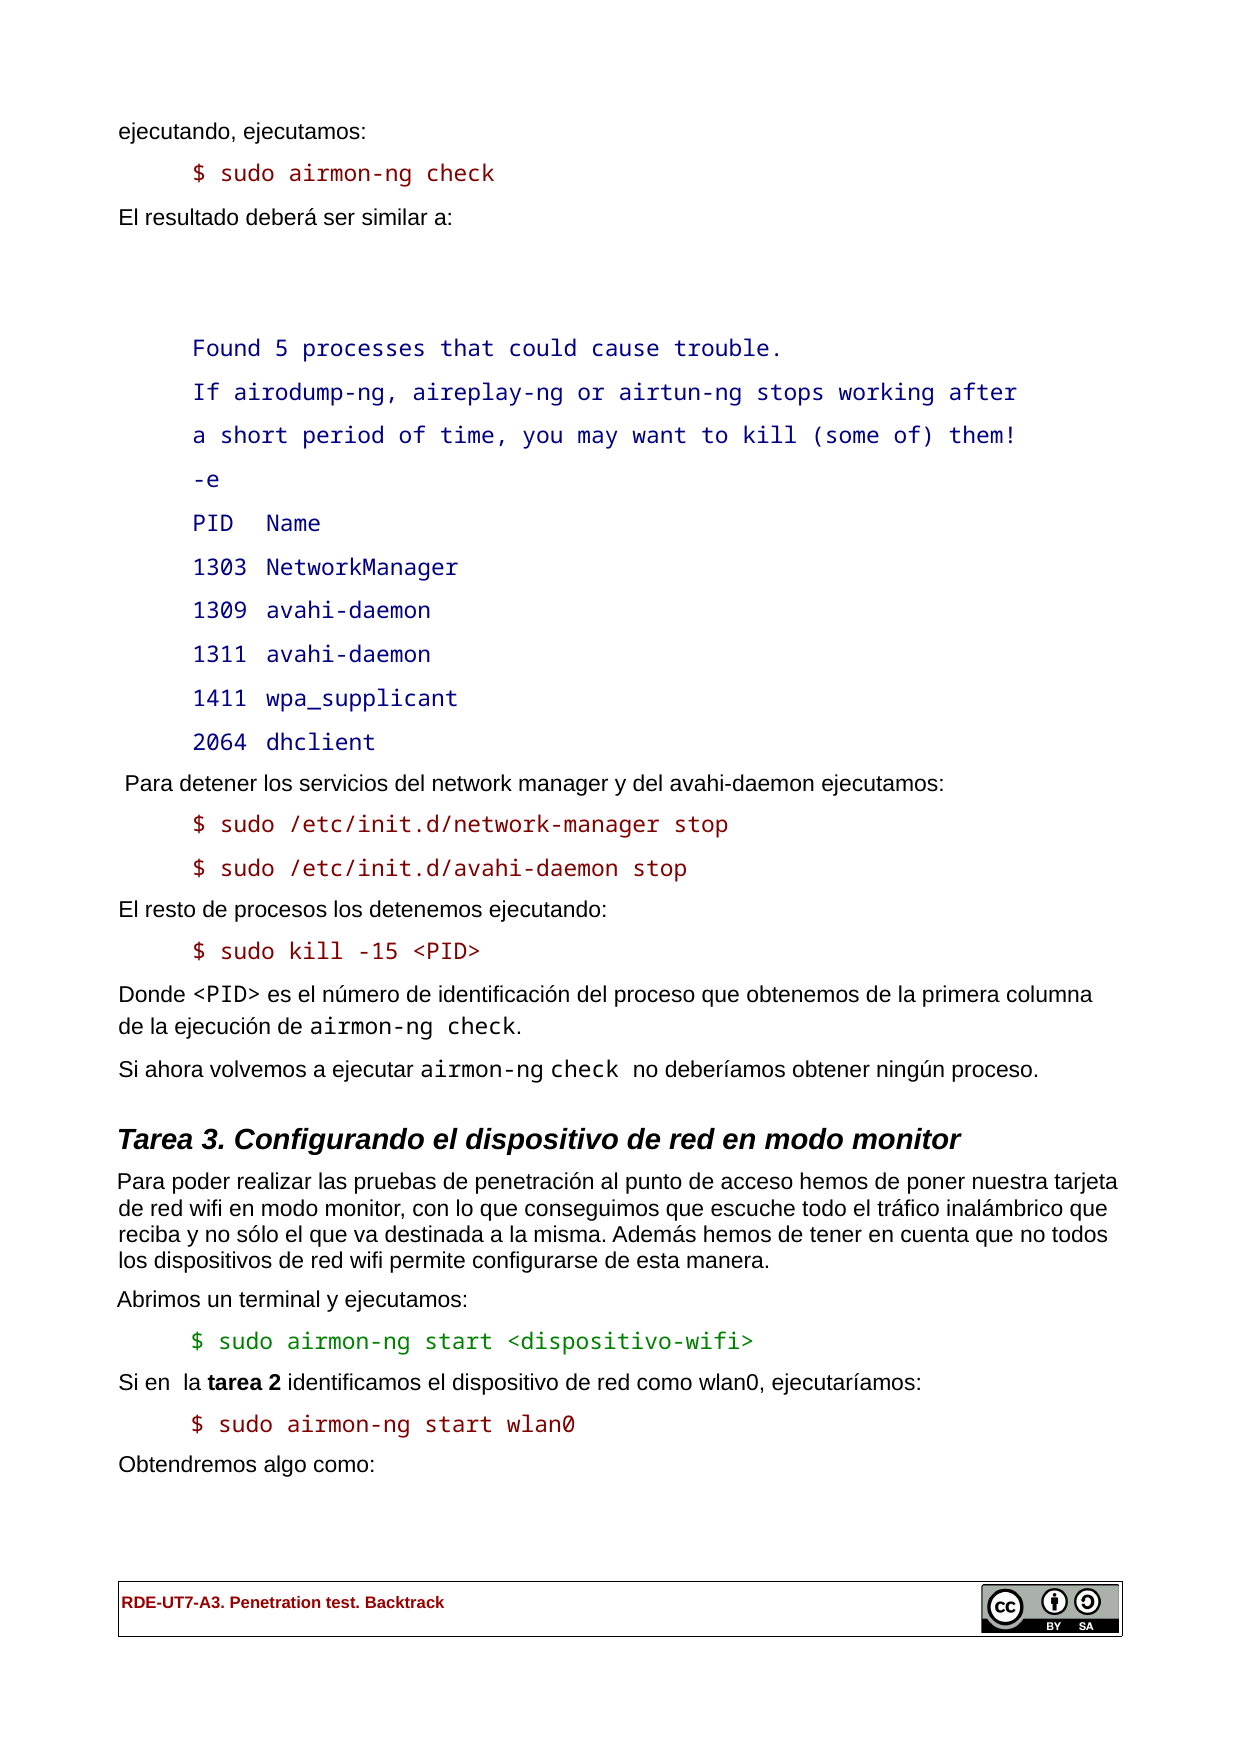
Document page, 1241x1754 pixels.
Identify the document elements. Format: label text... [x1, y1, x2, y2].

text Para poder realizar las pruebas de penetración al punto de acceso hemos de poner nuestra tarjeta de red wifi en modo monitor, con lo que conseguimos que escuche todo el tráfico inalámbrico que reciba y no sólo el que va destinada a la misma. Además hemos de tener en cuenta que no todos los dispositivos de red wifi permite configurarse de esta manera. [117, 1168, 1122, 1274]
text 1309 avahi-daemon [192, 594, 1122, 626]
text $ sudo /etc/init.d/network-manager stop [192, 808, 1122, 839]
text $ sudo airmon-ng check [192, 157, 1122, 188]
text Obtendremos algo como: [118, 1451, 1122, 1478]
text El resultado deberá ser similar a: [118, 201, 1122, 232]
text $ sudo airmon-ng start wlan0 [190, 1408, 1122, 1439]
text $ sudo airmon-ng start <dispositivo-wifi> [190, 1325, 1122, 1356]
text Para detener los servicios del network manager y del avahi-daemon ejecutamos: [118, 769, 1122, 796]
text a short period of time, you may want to kill (some of) them! [192, 419, 1122, 451]
text ejecutando, ejecutamos: [118, 118, 1122, 144]
text PID Name [192, 507, 1122, 538]
text If airodump-ng, aireplay-ng or airtun-ng stops working after [192, 376, 1122, 407]
text $ sudo kill -15 <PID> [192, 935, 1122, 966]
text Si en la tarea 2 identificamos el dispositivo de red como wlan0, ejecutaríamos: [118, 1369, 1122, 1395]
text 1303 NetworkManager [192, 551, 1122, 582]
text Donde <PID> es el número de identificación del proceso que obtenemos de la primera columna de la ejecución de airmon-ng check. [118, 978, 1122, 1041]
text -e [192, 463, 1122, 494]
subtitle Tarea 3. Configurando el dispositivo de red en modo monitor [117, 1122, 1122, 1156]
text El resto de procesos los detenemos ejecutando: [118, 896, 1122, 922]
text Abrimos un terminal y ejecutamos: [117, 1286, 1122, 1312]
picture [981, 1584, 1119, 1633]
text 1411 wpa_supplicant [192, 682, 1122, 713]
text 1311 avahi-daemon [192, 638, 1122, 669]
text $ sudo /etc/init.d/avahi-daemon stop [192, 852, 1122, 883]
text Si ahora volvemos a ejecutar airmon-ng check no deberíamos obtener ningún proceso. [118, 1053, 1122, 1085]
text 2064 dhclient [192, 726, 1122, 757]
text Found 5 processes that could cause trouble. [192, 332, 1122, 363]
